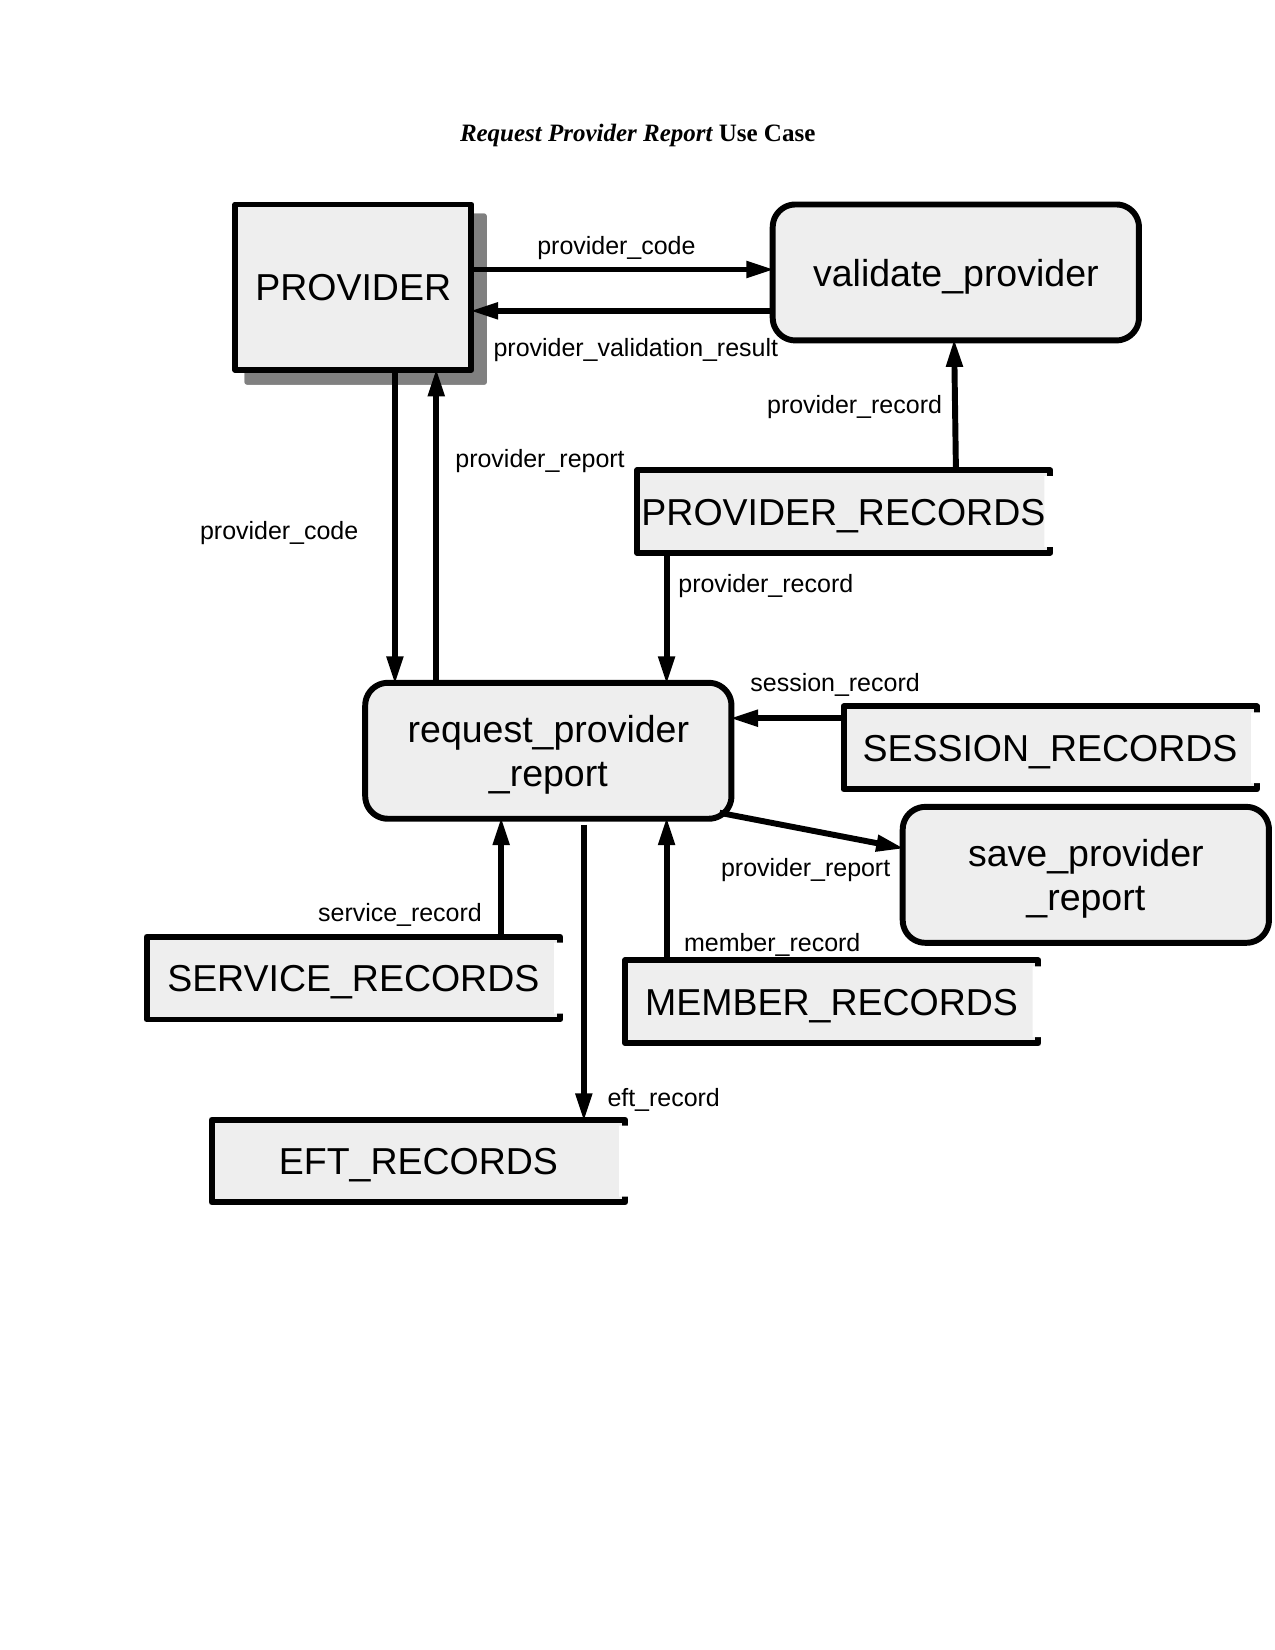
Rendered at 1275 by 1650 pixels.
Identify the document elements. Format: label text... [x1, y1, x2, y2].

text Request Provider Report Use Case [118, 118, 1157, 147]
